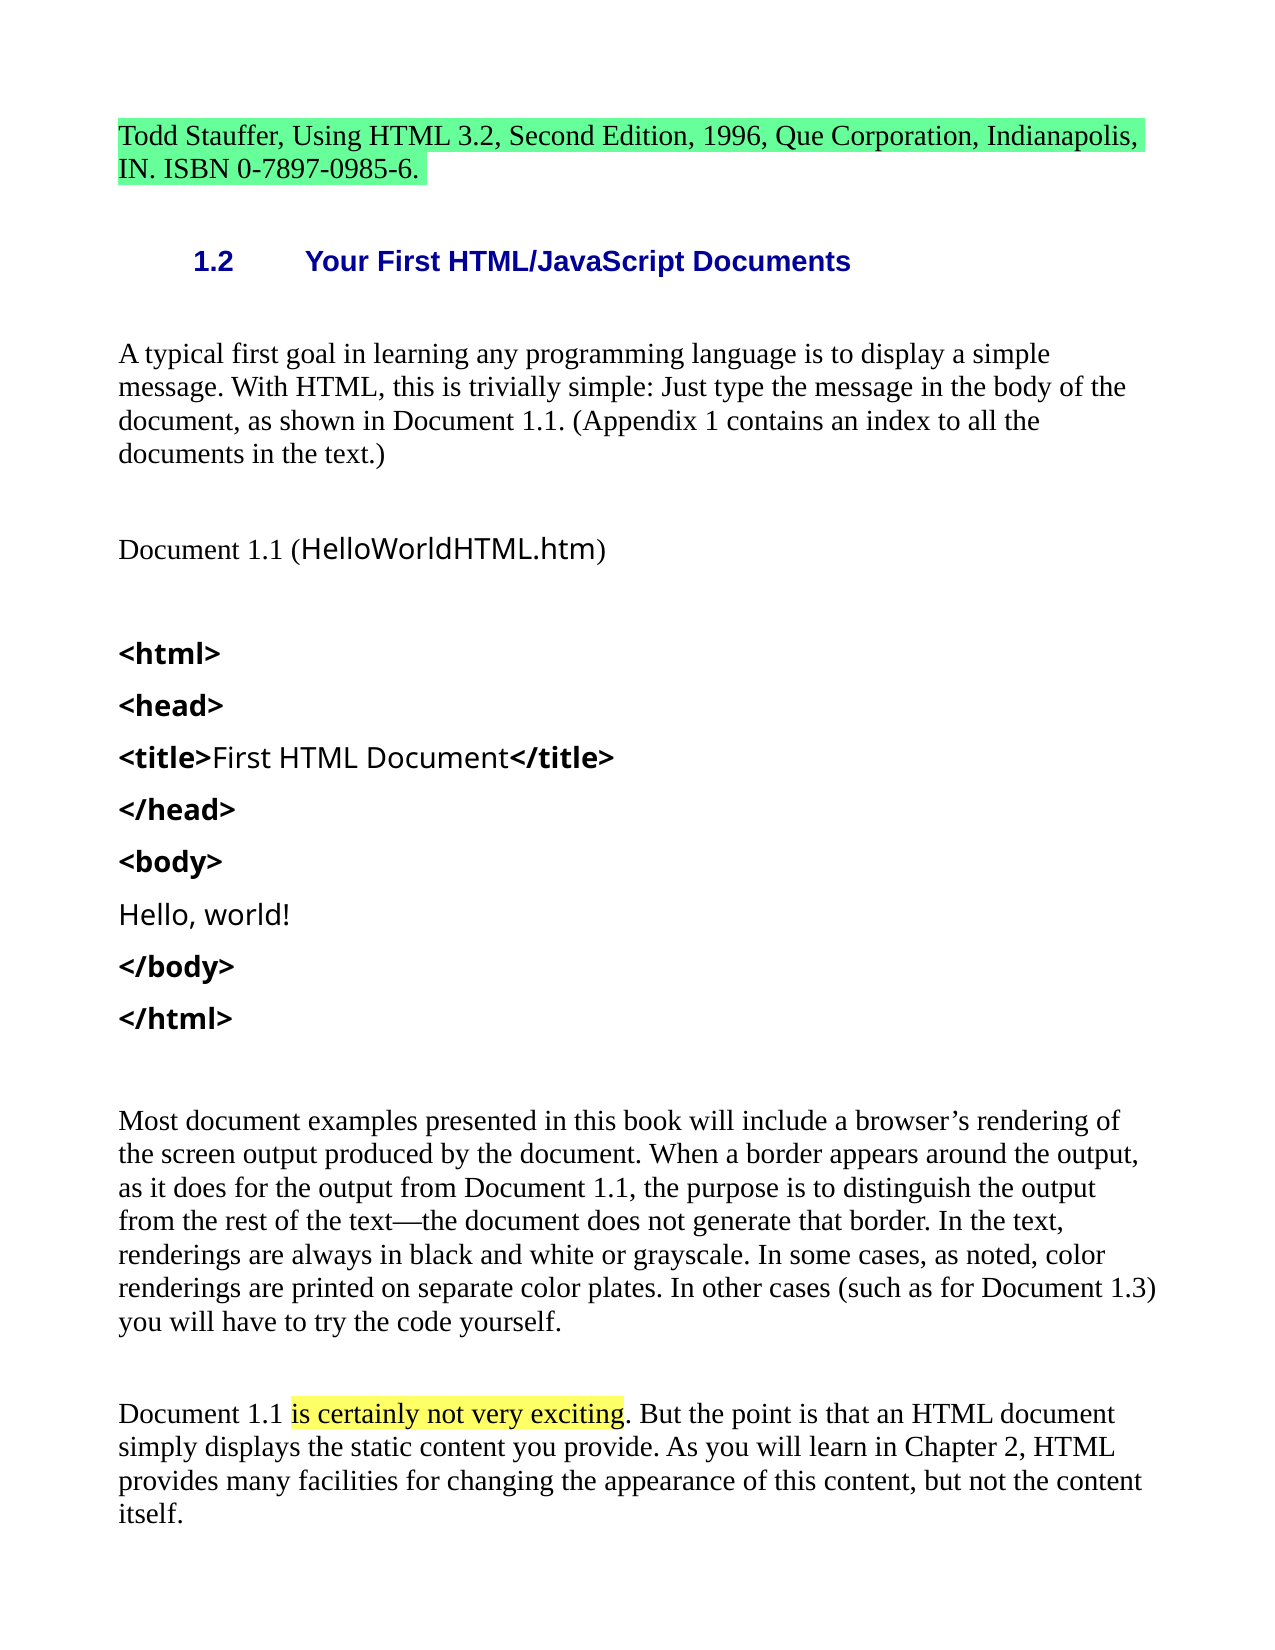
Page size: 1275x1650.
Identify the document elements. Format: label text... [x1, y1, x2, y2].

text Document 1.1 is certainly not very exciting. But the point is that an HTML document simply displays the static content you provide. As you will learn in Chapter 2, HTML provides many facilities for changing the appearance of this content, but not the content itself. [118, 1396, 1157, 1530]
text Document 1.1 (HelloWorldHTML.htm) [118, 528, 1157, 568]
text <body> [118, 842, 1157, 881]
text <html> [118, 633, 1157, 673]
text Hello, world! [118, 894, 1157, 933]
list Your First HTML/JavaScript Documents [193, 244, 1157, 277]
text A typical first goal in learning any programming language is to display a simple message. With HTML, this is trivially simple: Just type the message in the body of the document, as shown in Document 1.1. (Appendix 1 contains an index to all the documents in the text.) [118, 336, 1157, 470]
text <title>First HTML Document</title> [118, 737, 1157, 777]
text Todd Stauffer, Using HTML 3.2, Second Edition, 1996, Que Corporation, Indianapolis, IN. ISBN 0-7897-0985-6. [118, 118, 1157, 185]
text </head> [118, 789, 1157, 829]
text Most document examples presented in this book will include a browser’s rendering of the screen output produced by the document. When a border appears around the output, as it does for the output from Document 1.1, the purpose is to distinguish the output from the rest of the text—the document does not generate that border. In the text, renderings are always in black and white or grayscale. In some cases, as noted, color renderings are printed on separate color plates. In other cases (such as for Document 1.3) you will have to try the code yourself. [118, 1103, 1157, 1337]
text </body> [118, 946, 1157, 986]
text </html> [118, 998, 1157, 1038]
text <head> [118, 685, 1157, 725]
